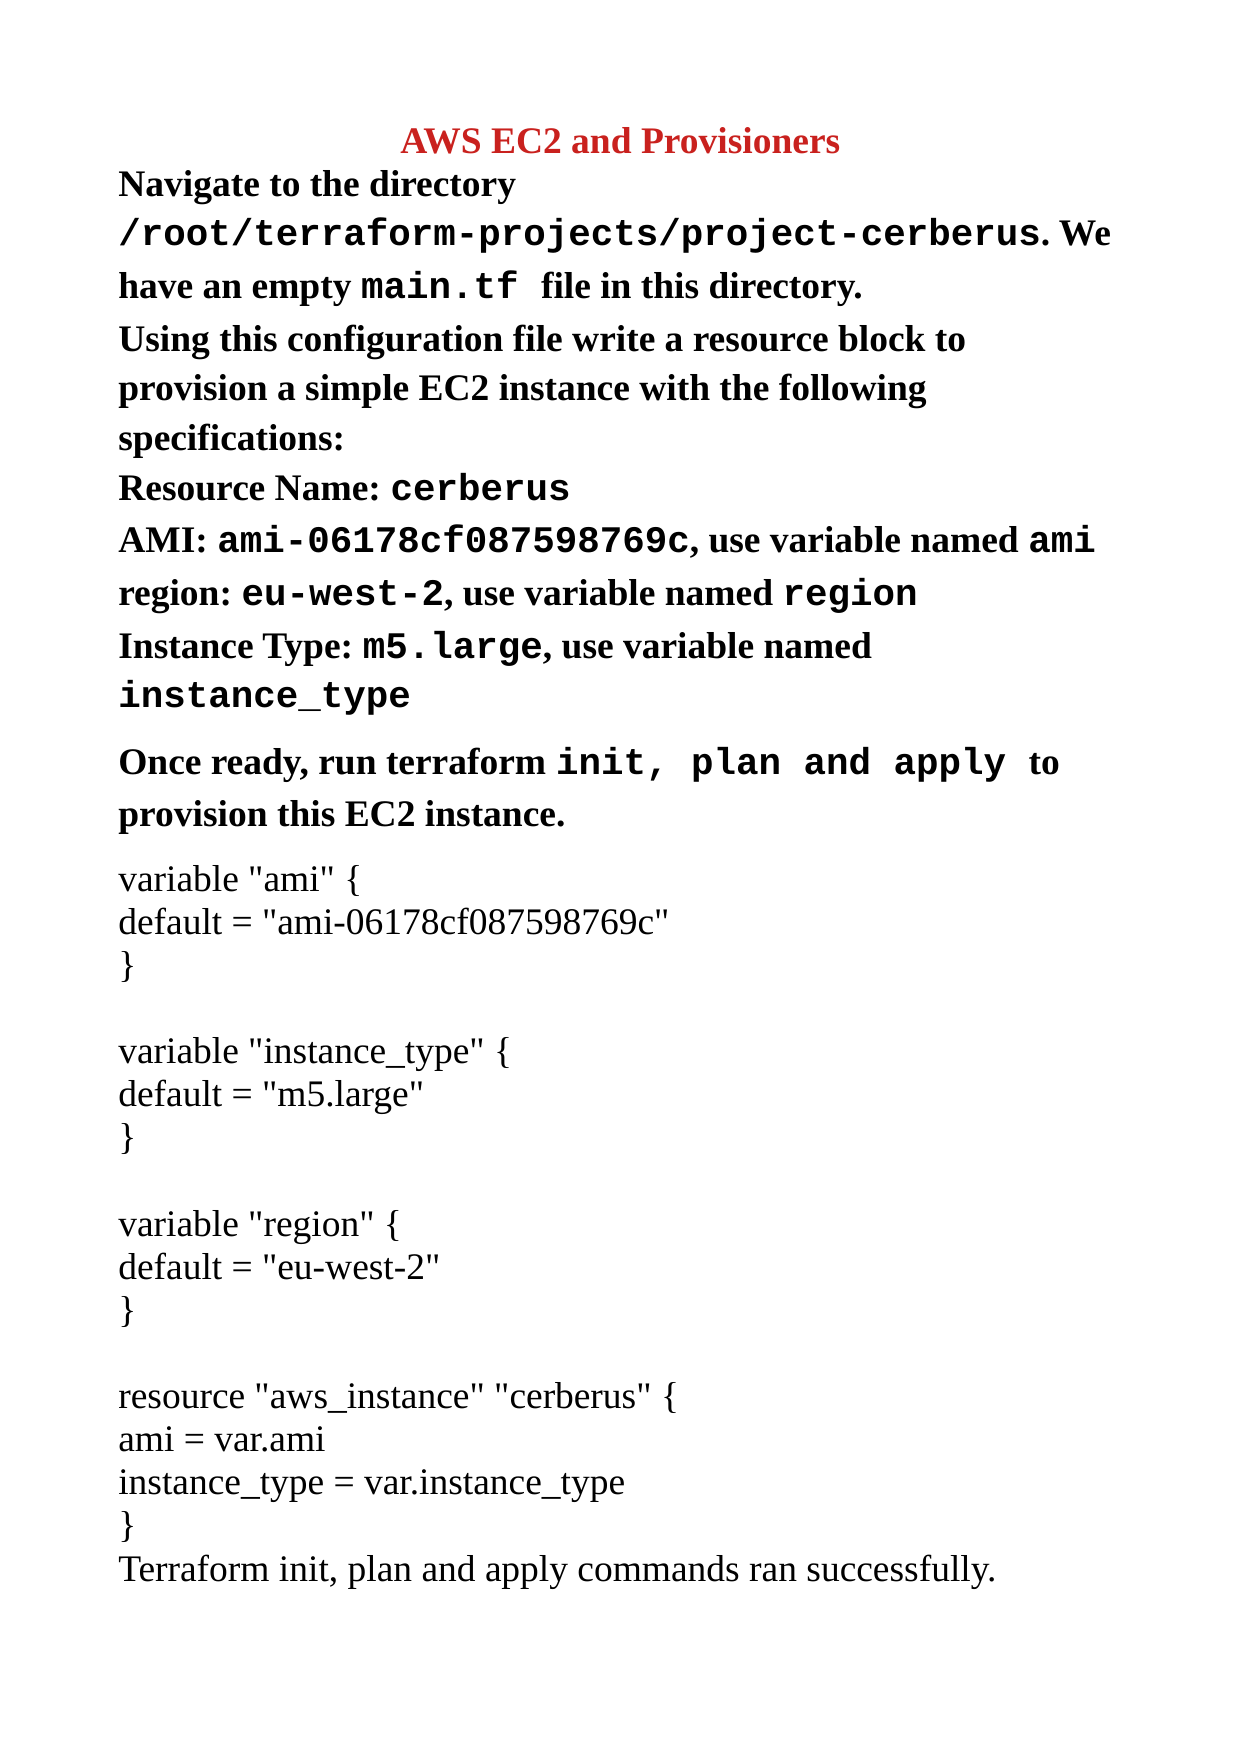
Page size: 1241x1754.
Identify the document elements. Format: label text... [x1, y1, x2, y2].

text Navigate to the directory /root/terraform-projects/project-cerberus. We have an empty main.tf file in this directory. Using this configuration file write a resource block to provision a simple EC2 instance with the following specifications: Resource Name: cerberus AMI: ami-06178cf087598769c, use variable named ami region: eu-west-2, use variable named region Instance Type: m5.large, use variable named instance_type [118, 161, 1122, 718]
text } [118, 942, 1122, 985]
text Terraform init, plan and apply commands ran successfully. [118, 1546, 1122, 1589]
text variable "ami" { [118, 856, 1122, 899]
text variable "region" { [118, 1201, 1122, 1244]
text ami = var.ami [118, 1417, 1122, 1460]
text default = "ami-06178cf087598769c" [118, 899, 1122, 942]
text resource "aws_instance" "cerberus" { [118, 1373, 1122, 1417]
text default = "m5.large" [118, 1072, 1122, 1115]
text Once ready, run terraform init, plan and apply to provision this EC2 instance. [118, 739, 1122, 835]
text } [118, 1287, 1122, 1330]
text instance_type = var.instance_type [118, 1460, 1122, 1503]
text } [118, 1503, 1122, 1546]
text } [118, 1115, 1122, 1158]
text default = "eu-west-2" [118, 1244, 1122, 1287]
text variable "instance_type" { [118, 1028, 1122, 1072]
text AWS EC2 and Provisioners [118, 118, 1122, 161]
